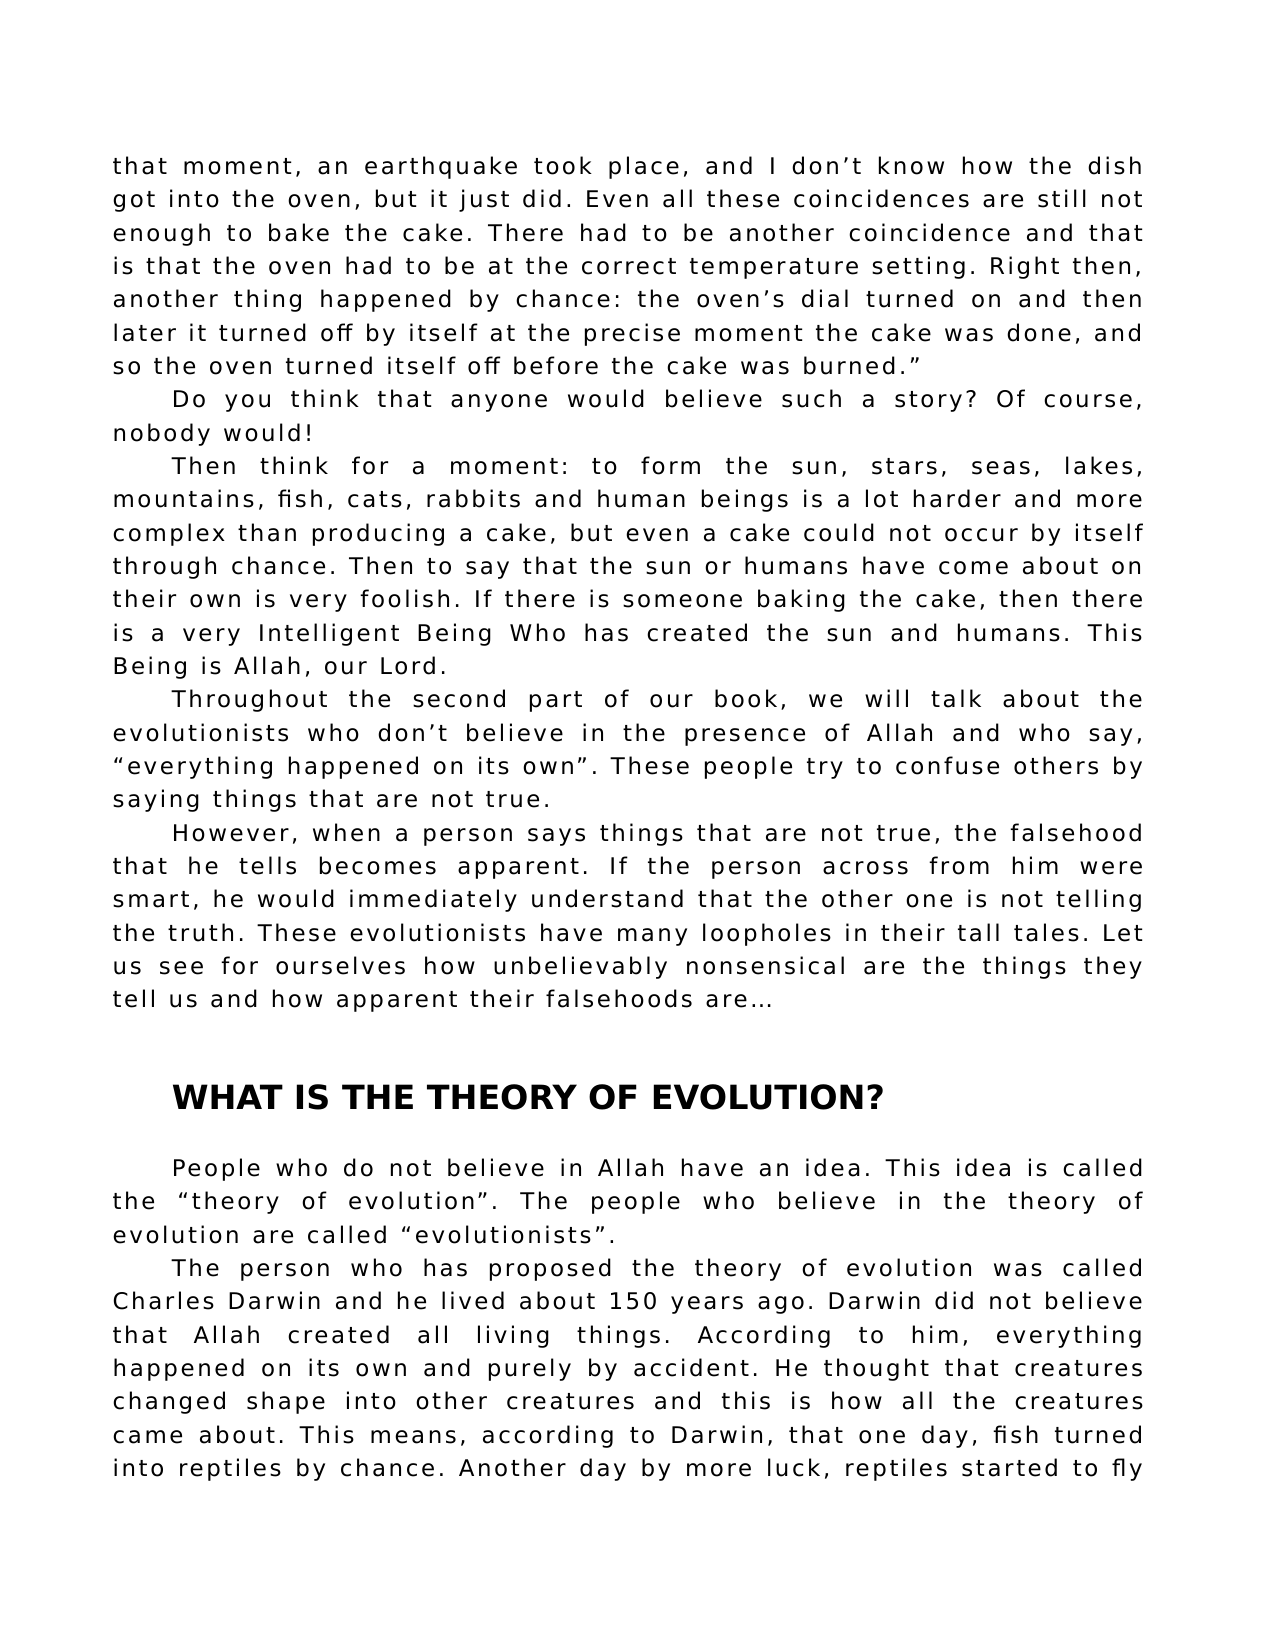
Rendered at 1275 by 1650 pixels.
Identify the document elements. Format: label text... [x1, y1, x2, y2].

text Do you think that anyone would believe such a story? Of course, nobody would! [112, 381, 1145, 448]
text The person who has proposed the theory of evolution was called Charles Darwin and he lived about 150 years ago. Darwin did not believe that Allah created all living things. According to him, everything happened on its own and purely by accident. He thought that creatures changed shape into other creatures and this is how all the creatures came about. This means, according to Darwin, that one day, fish turned into reptiles by chance. Another day by more luck, reptiles started to fly [112, 1250, 1145, 1483]
text Throughout the second part of our book, we will talk about the evolutionists who don’t believe in the presence of Allah and who say, “everything happened on its own”. These people try to confuse others by saying things that are not true. [112, 681, 1145, 814]
text WHAT IS THE THEORY OF EVOLUTION? [112, 1081, 1145, 1116]
text Then think for a moment: to form the sun, stars, seas, lakes, mountains, fish, cats, rabbits and human beings is a lot harder and more complex than producing a cake, but even a cake could not occur by itself through chance. Then to say that the sun or humans have come about on their own is very foolish. If there is someone baking the cake, then there is a very Intelligent Being Who has created the sun and humans. This Being is Allah, our Lord. [112, 448, 1145, 681]
text that moment, an earthquake took place, and I don’t know how the dish got into the oven, but it just did. Even all these coincidences are still not enough to bake the cake. There had to be another coincidence and that is that the oven had to be at the correct temperature setting. Right then, another thing happened by chance: the oven’s dial turned on and then later it turned off by itself at the precise moment the cake was done, and so the oven turned itself off before the cake was burned.” [112, 148, 1145, 381]
text However, when a person says things that are not true, the falsehood that he tells becomes apparent. If the person across from him were smart, he would immediately understand that the other one is not telling the truth. These evolutionists have many loopholes in their tall tales. Let us see for ourselves how unbelievably nonsensical are the things they tell us and how apparent their falsehoods are… [112, 814, 1145, 1014]
text People who do not believe in Allah have an idea. This idea is called the “theory of evolution”. The people who believe in the theory of evolution are called “evolutionists”. [112, 1150, 1145, 1250]
